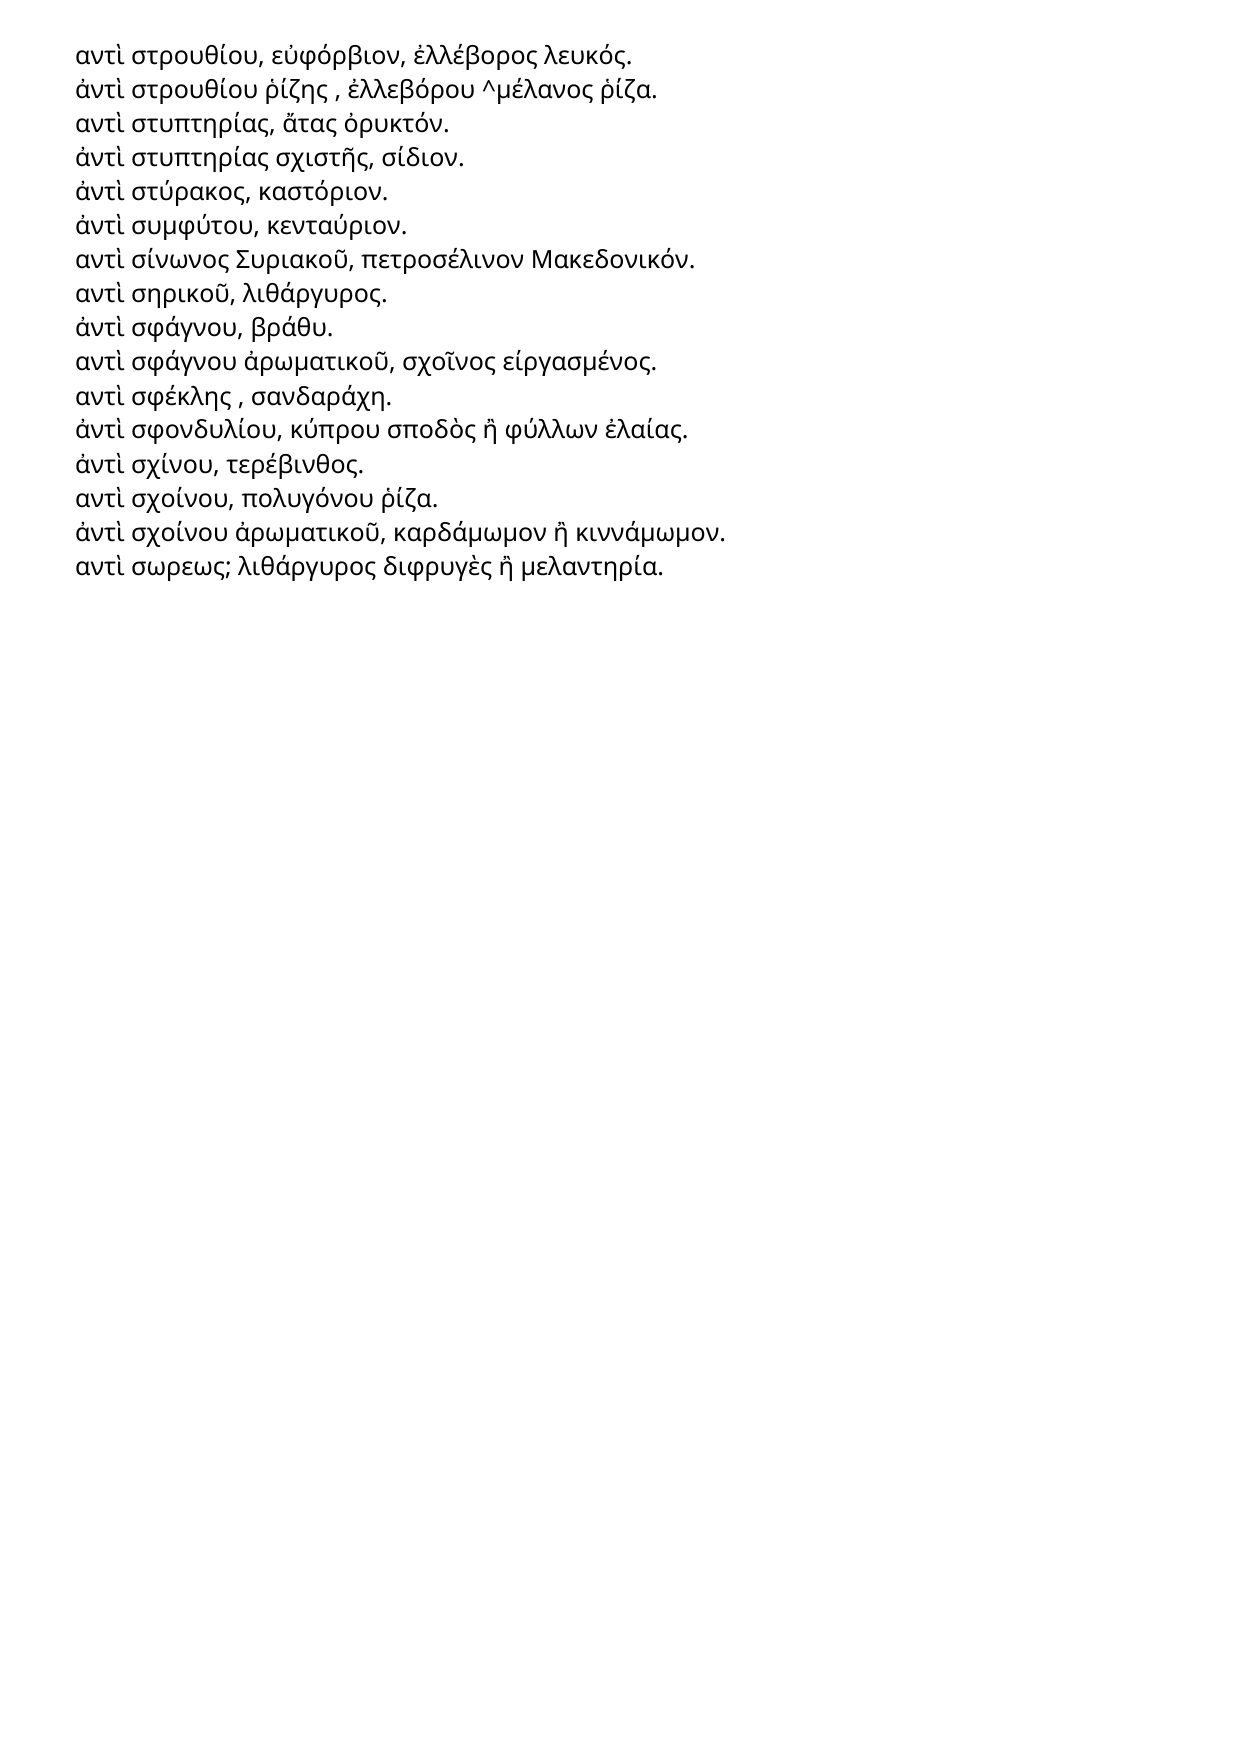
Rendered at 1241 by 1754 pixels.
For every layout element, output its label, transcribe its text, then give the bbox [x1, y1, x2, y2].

text ἀντὶ σφάγνου, βράθυ. [37, 310, 1203, 344]
text αντὶ σφάγνου ἀρωματικοῦ, σχοῖνος είργασμένος. [37, 344, 1203, 378]
text αντὶ σηρικοῦ, λιθάργυρος. [37, 276, 1203, 310]
text αντὶ στρουθίου, εὐφόρβιον, ἐλλέβορος λευκός. [37, 37, 1203, 72]
text ἀντὶ στυπτηρίας σχιστῆς, σίδιον. [37, 140, 1203, 174]
text ἀντὶ συμφύτου, κενταύριον. [37, 208, 1203, 242]
text ἀντὶ σφονδυλίου, κύπρου σποδὸς ἢ φύλλων ἐλαίας. [37, 412, 1203, 446]
text αντὶ σίνωνος Συριακοῦ, πετροσέλινον Μακεδονικόν. [37, 242, 1203, 276]
text αντὶ σωρεως; λιθάργυρος διφρυγὲς ἢ μελαντηρία. [37, 548, 1203, 582]
text αντὶ σφέκλης , σανδαράχη. [37, 378, 1203, 412]
text αντὶ σχοίνου, πολυγόνου ῥίζα. [37, 480, 1203, 514]
text ἀντὶ σχίνου, τερέβινθος. [37, 446, 1203, 480]
text ἀντὶ σχοίνου ἀρωματικοῦ, καρδάμωμον ἢ κιννάμωμον. [37, 514, 1203, 548]
text ἀντὶ στύρακος, καστόριον. [37, 174, 1203, 208]
text αντὶ στυπτηρίας, ἄτας ὀρυκτόν. [37, 106, 1203, 140]
text ἀντὶ στρουθίου ῥίζης , ἐλλεβόρου ^μέλανος ῥίζα. [37, 72, 1203, 106]
